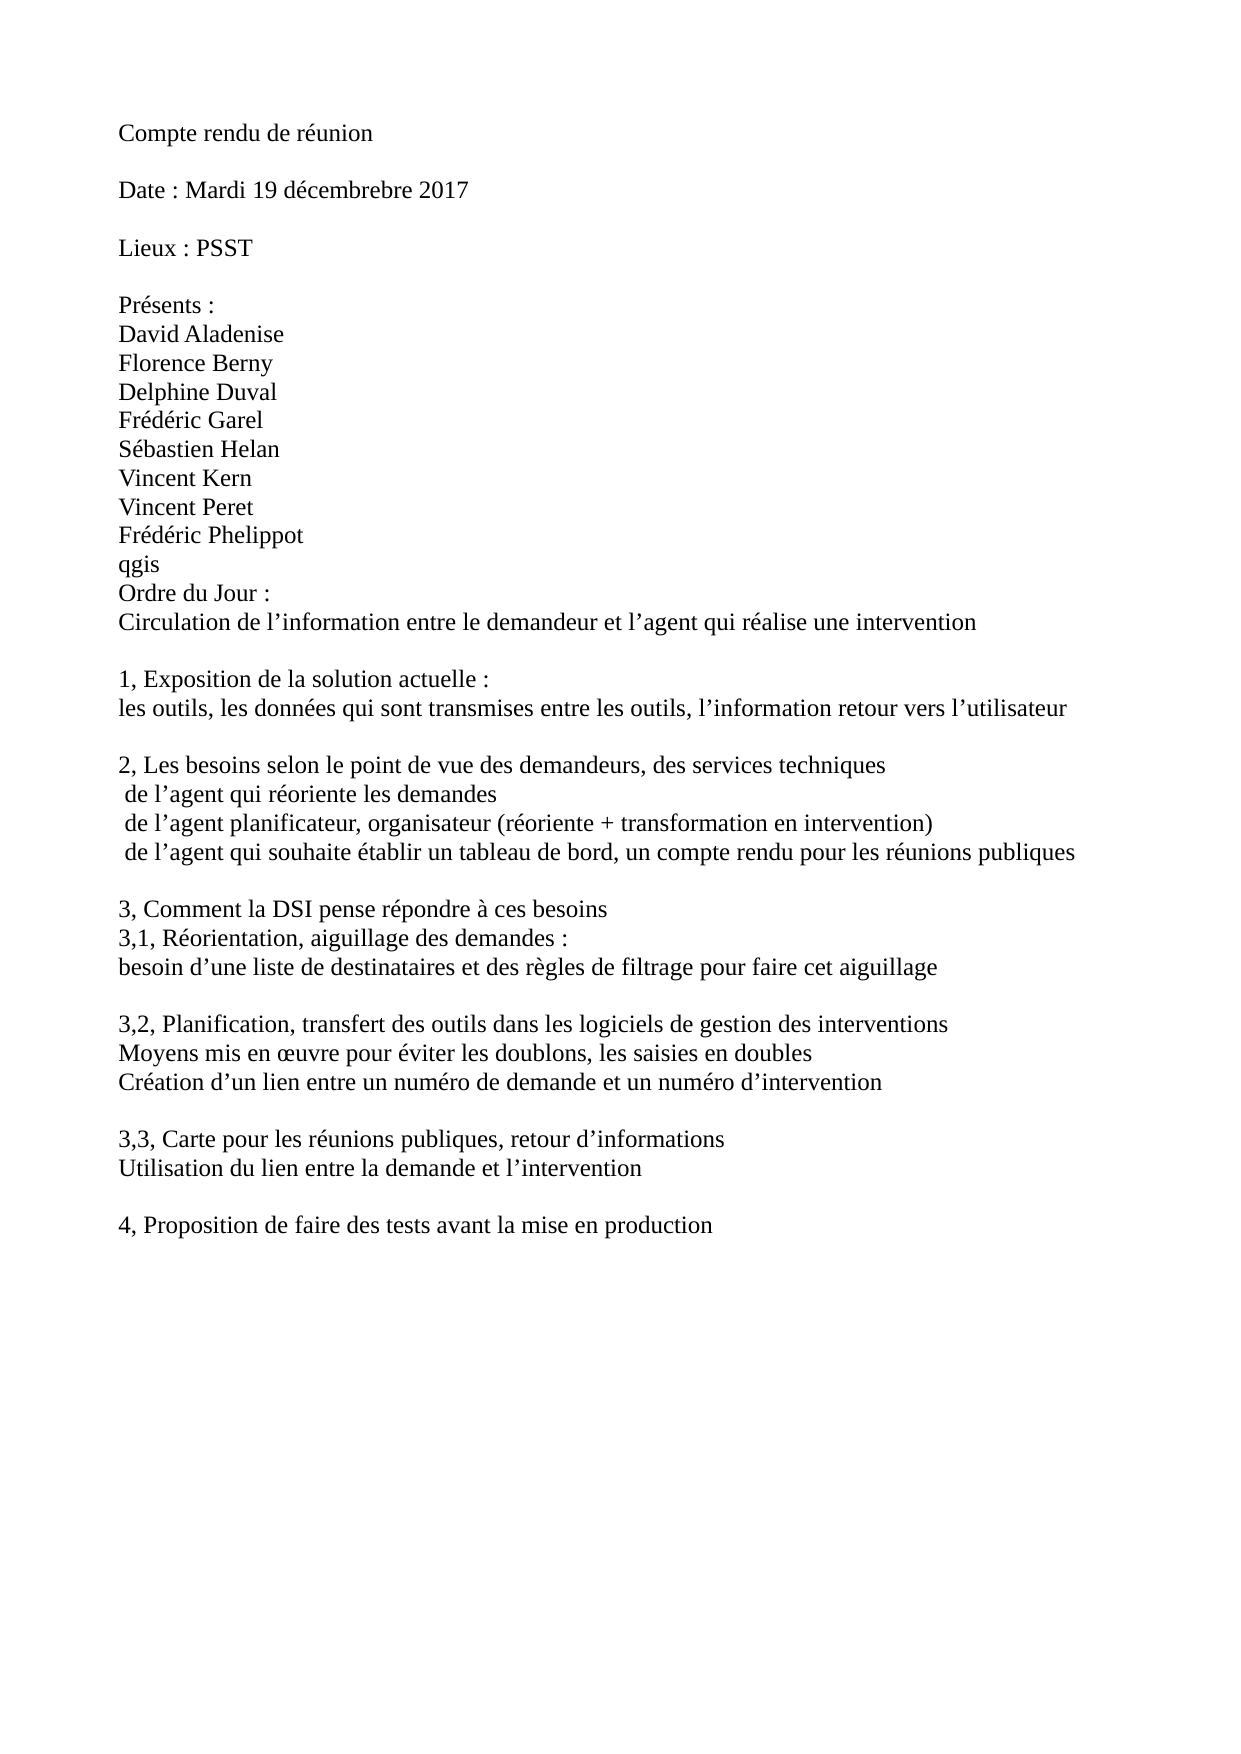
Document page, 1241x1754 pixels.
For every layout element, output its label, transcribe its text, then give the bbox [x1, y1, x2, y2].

text Utilisation du lien entre la demande et l’intervention [118, 1153, 1122, 1182]
text les outils, les données qui sont transmises entre les outils, l’information retour vers l’utilisateur [118, 693, 1122, 722]
text 3, Comment la DSI pense répondre à ces besoins [118, 894, 1122, 923]
text 4, Proposition de faire des tests avant la mise en production [118, 1211, 1122, 1239]
text Ordre du Jour : [118, 578, 1122, 607]
text Date : Mardi 19 décembrebre 2017 [118, 176, 1122, 204]
text 2, Les besoins selon le point de vue des demandeurs, des services techniques [118, 751, 1122, 779]
text Création d’un lien entre un numéro de demande et un numéro d’intervention [118, 1067, 1122, 1096]
text Florence Berny [118, 348, 1122, 377]
text qgis [118, 549, 1122, 578]
text Sébastien Helan [118, 434, 1122, 463]
text Delphine Duval [118, 377, 1122, 406]
text Présents : [118, 291, 1122, 319]
text de l’agent qui réoriente les demandes [118, 779, 1122, 808]
text Moyens mis en œuvre pour éviter les doublons, les saisies en doubles [118, 1038, 1122, 1067]
text Vincent Kern [118, 463, 1122, 492]
text 3,1, Réorientation, aiguillage des demandes : [118, 923, 1122, 952]
text Frédéric Phelippot [118, 521, 1122, 549]
text David Aladenise [118, 319, 1122, 348]
text de l’agent planificateur, organisateur (réoriente + transformation en intervention) [118, 808, 1122, 837]
text 3,2, Planification, transfert des outils dans les logiciels de gestion des interventions [118, 1009, 1122, 1038]
text Lieux : PSST [118, 233, 1122, 262]
text 1, Exposition de la solution actuelle : [118, 664, 1122, 693]
text 3,3, Carte pour les réunions publiques, retour d’informations [118, 1124, 1122, 1153]
text de l’agent qui souhaite établir un tableau de bord, un compte rendu pour les réunions publiques [118, 837, 1122, 866]
text Frédéric Garel [118, 406, 1122, 434]
text Compte rendu de réunion [118, 118, 1122, 147]
text besoin d’une liste de destinataires et des règles de filtrage pour faire cet aiguillage [118, 952, 1122, 981]
text Vincent Peret [118, 492, 1122, 521]
text Circulation de l’information entre le demandeur et l’agent qui réalise une intervention [118, 607, 1122, 636]
